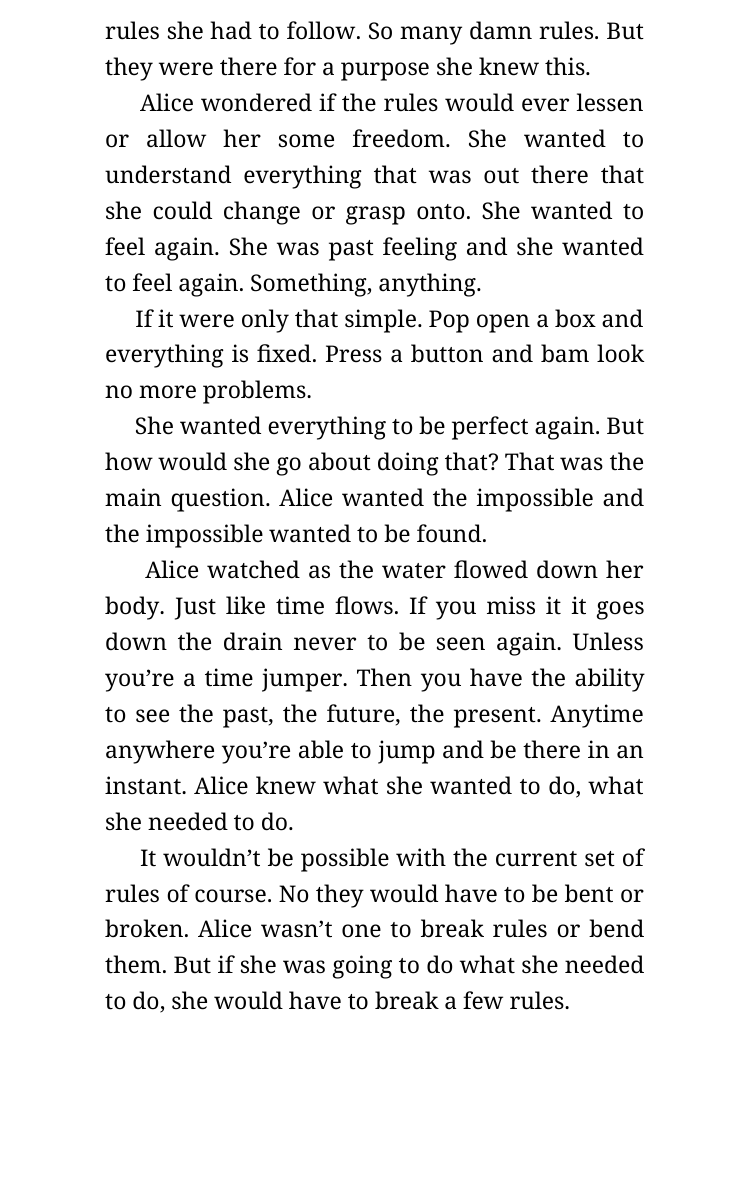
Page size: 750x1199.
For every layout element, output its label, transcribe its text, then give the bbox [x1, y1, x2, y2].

text Alice watched as the water flowed down her body. Just like time flows. If you miss it it goes down the drain never to be seen again. Unless you’re a time jumper. Then you have the ability to see the past, the future, the present. Anytime anywhere you’re able to jump and be there in an instant. Alice knew what she wanted to do, what she needed to do. [105, 554, 645, 837]
text She wanted everything to be perfect again. But how would she go about doing that? That was the main question. Alice wanted the impossible and the impossible wanted to be found. [105, 410, 645, 549]
text It wouldn’t be possible with the current set of rules of course. No they would have to be bent or broken. Alice wasn’t one to break rules or bend them. But if she was going to do what she needed to do, she would have to break a few rules. [105, 842, 645, 1017]
text If it were only that simple. Pop open a box and everything is fixed. Press a button and bam look no more problems. [105, 302, 645, 406]
text rules she had to follow. So many damn rules. But they were there for a purpose she knew this. [105, 15, 645, 82]
text Alice wondered if the rules would ever lessen or allow her some freedom. She wanted to understand everything that was out there that she could change or grasp onto. She wanted to feel again. She was past feeling and she wanted to feel again. Something, anything. [105, 87, 645, 298]
